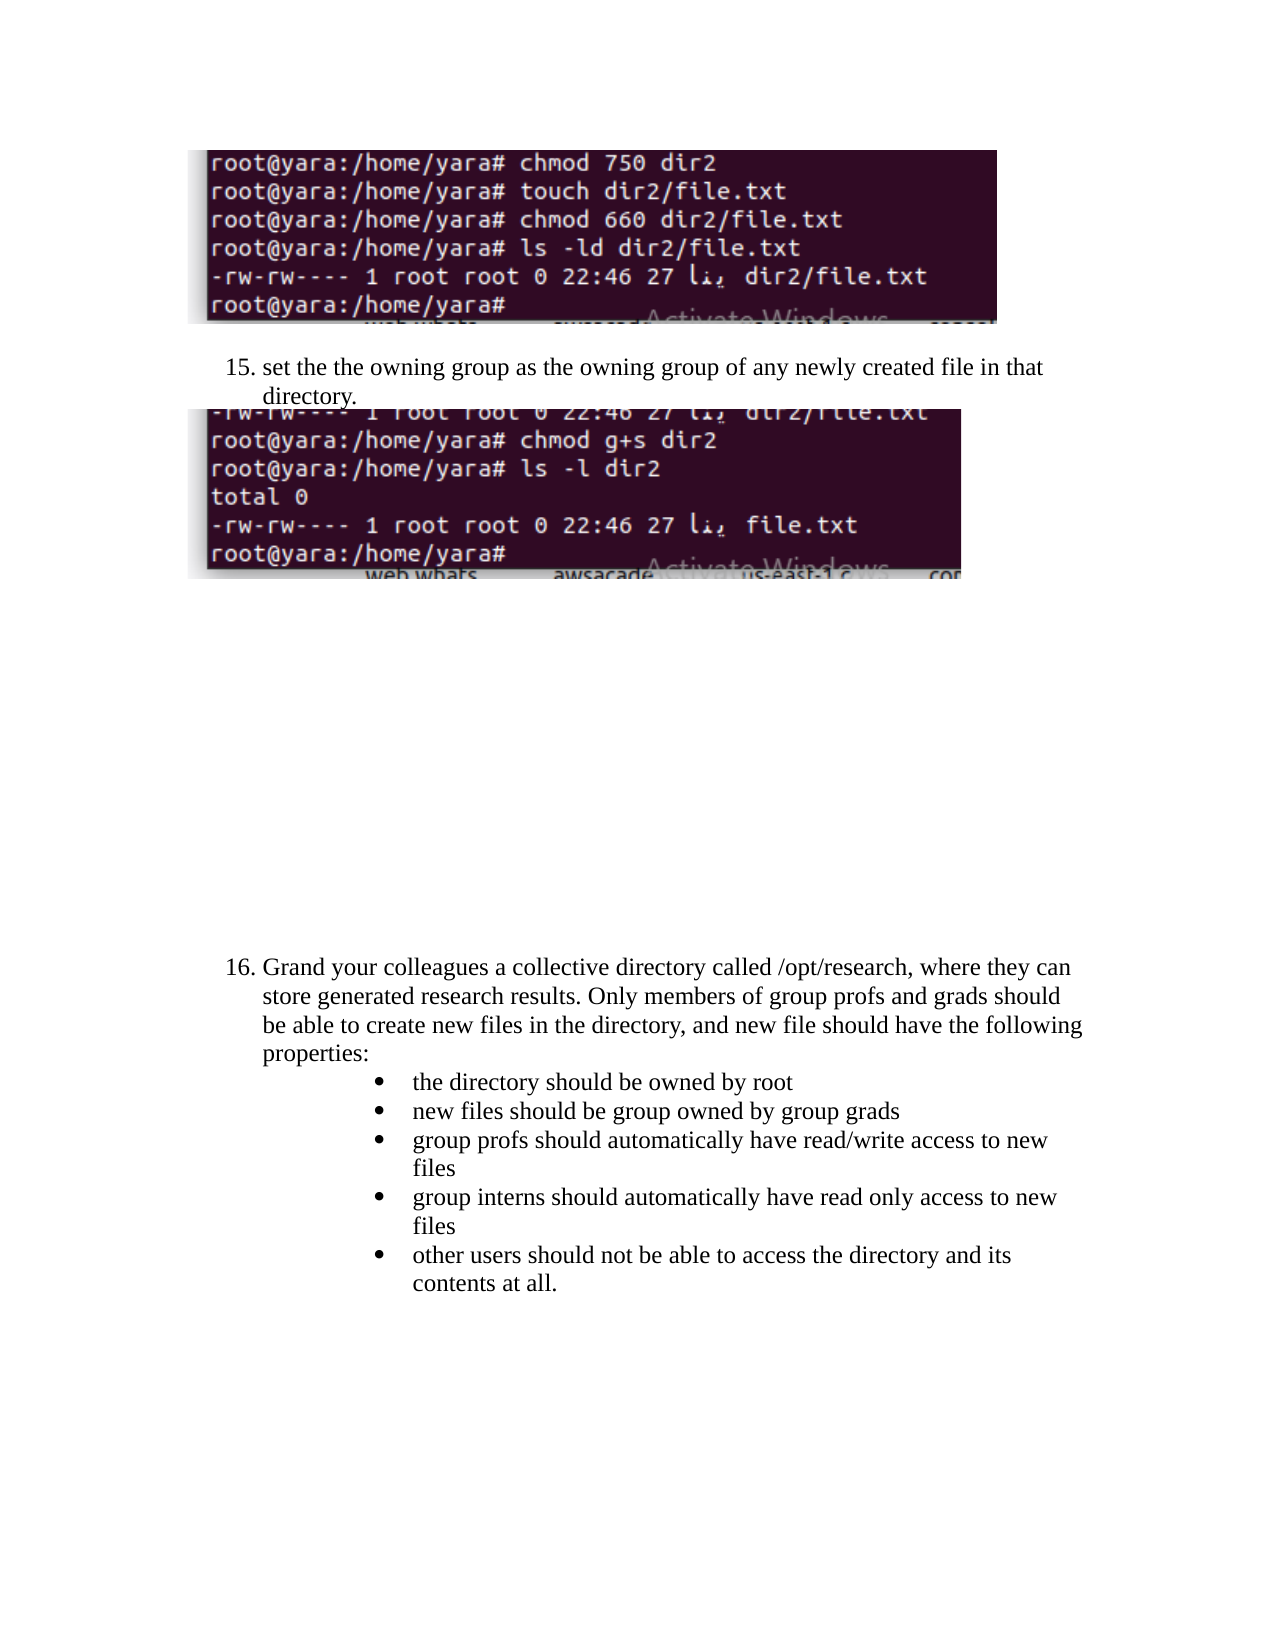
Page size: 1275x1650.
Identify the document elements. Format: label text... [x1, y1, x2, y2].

list set the the owning group as the owning group of any newly created file in that directory. [225, 352, 1087, 410]
list the directory should be owned by root [375, 1067, 1087, 1096]
list new files should be group owned by group grads [375, 1096, 1087, 1125]
list Grand your colleagues a collective directory called /opt/research, where they can store generated research results. Only members of group profs and grads should be able to create new files in the directory, and new file should have the following properties: [225, 952, 1087, 1067]
list group profs should automatically have read/write access to new files [375, 1125, 1087, 1182]
list group interns should automatically have read only access to new files [375, 1182, 1087, 1240]
list other users should not be able to access the directory and its contents at all. [375, 1240, 1087, 1297]
